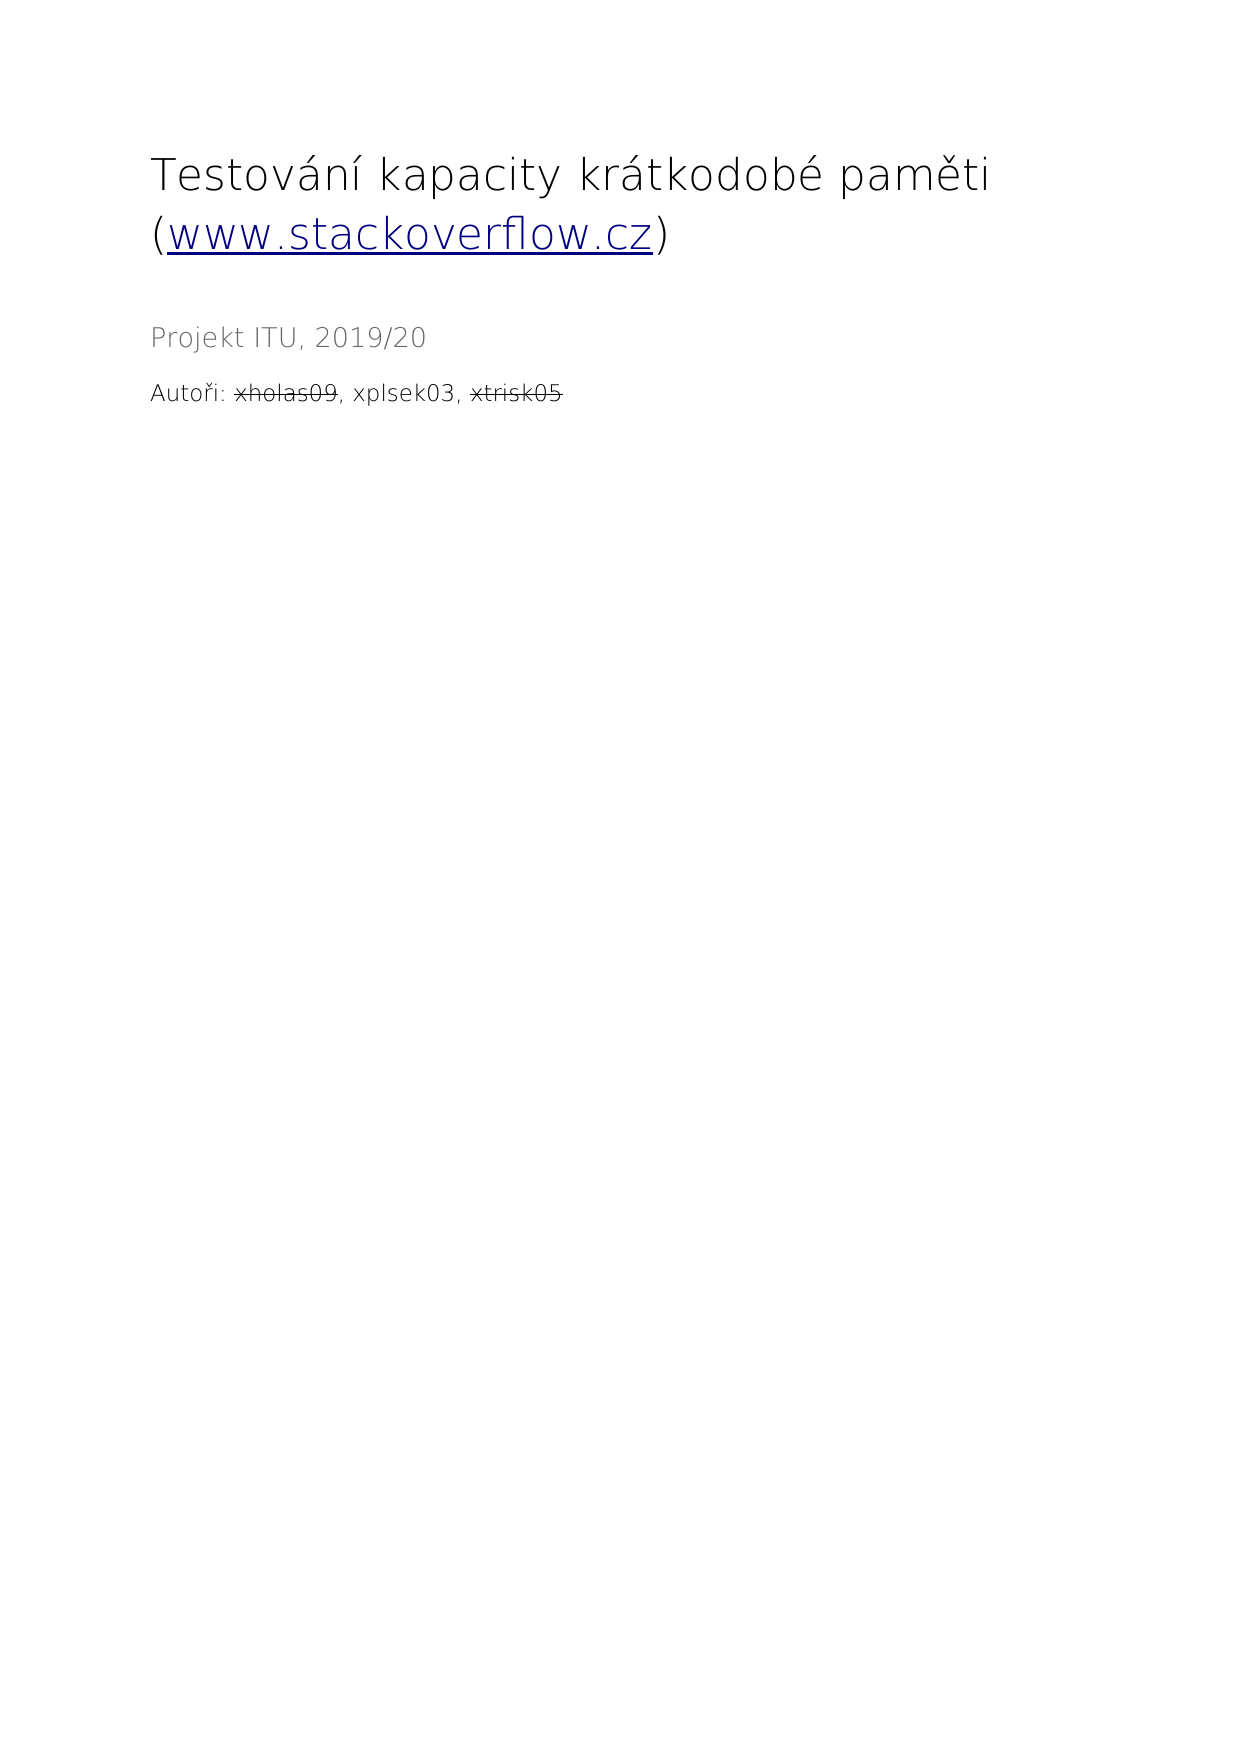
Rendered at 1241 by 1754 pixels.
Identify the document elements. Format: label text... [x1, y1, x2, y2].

text Autoři: xholas09, xplsek03, xtrisk05 [150, 380, 1090, 406]
title Testování kapacity krátkodobé paměti (www.stackoverflow.cz) [150, 150, 1090, 259]
subtitle Projekt ITU, 2019/20 [150, 323, 1090, 354]
